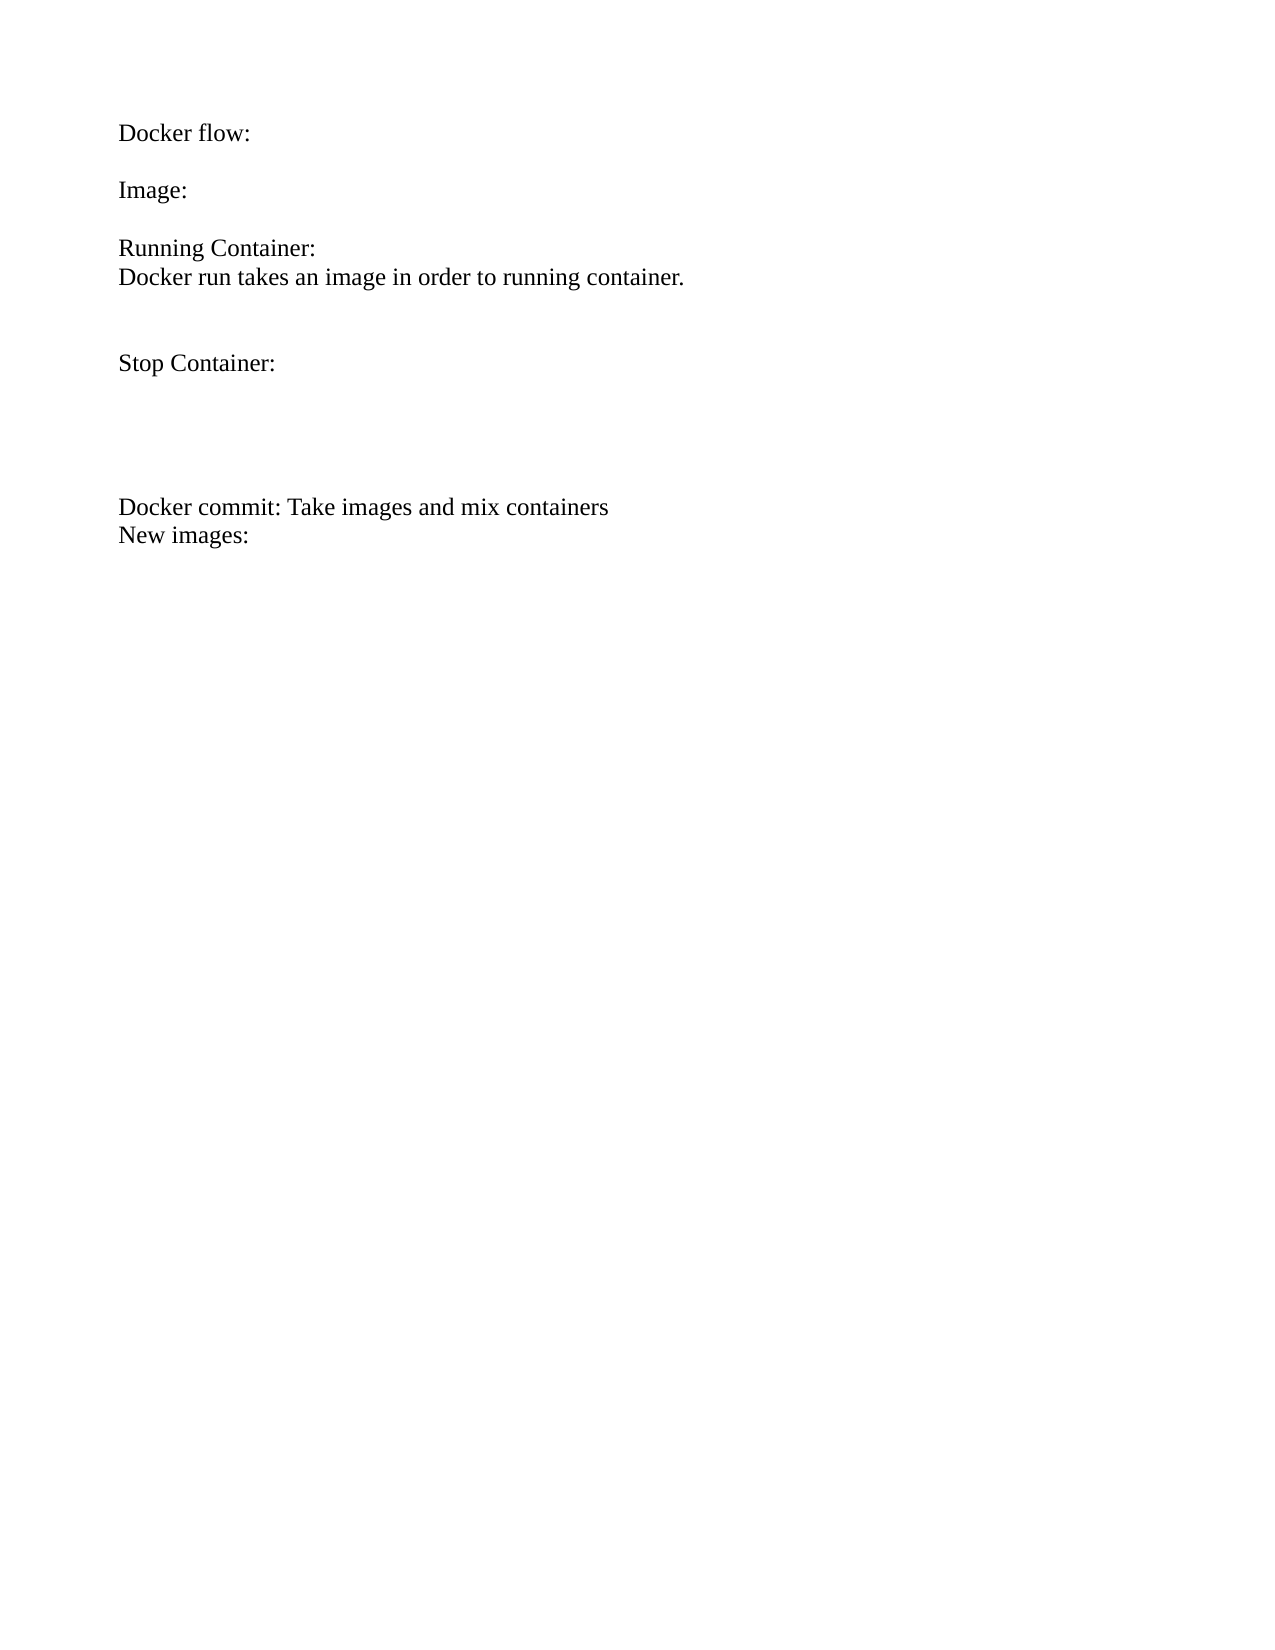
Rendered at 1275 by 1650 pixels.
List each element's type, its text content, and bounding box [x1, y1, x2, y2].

text Running Container: [118, 233, 1157, 262]
text Docker run takes an image in order to running container. [118, 262, 1157, 291]
text New images: [118, 521, 1157, 549]
text Docker commit: Take images and mix containers [118, 492, 1157, 521]
text Image: [118, 176, 1157, 204]
text Stop Container: [118, 348, 1157, 377]
text Docker flow: [118, 118, 1157, 147]
